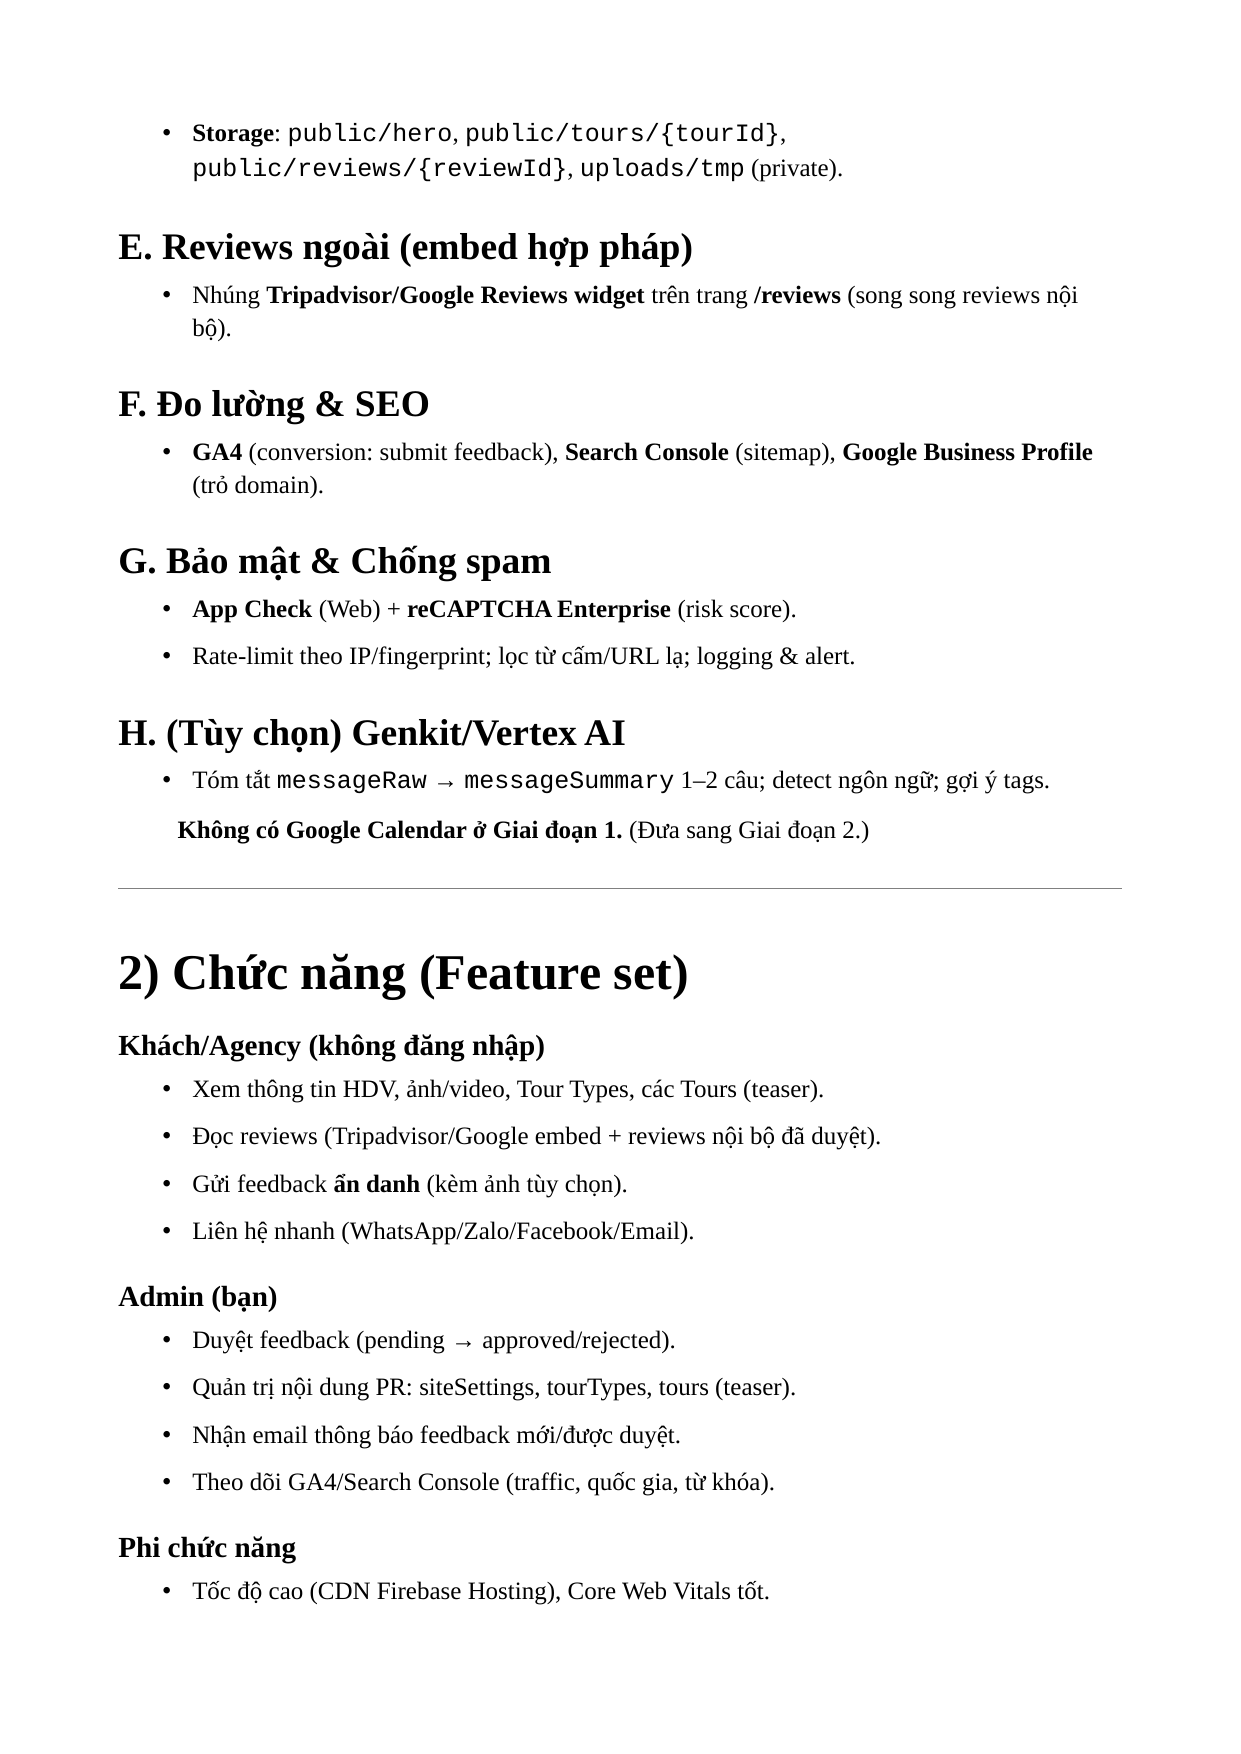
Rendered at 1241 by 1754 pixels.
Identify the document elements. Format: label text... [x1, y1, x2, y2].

subtitle H. (Tùy chọn) Genkit/Vertex AI [118, 710, 1122, 753]
list Đọc reviews (Tripadvisor/Google embed + reviews nội bộ đã duyệt). [162, 1121, 1122, 1150]
subtitle 2) Chức năng (Feature set) [118, 943, 1122, 1001]
list GA4 (conversion: submit feedback), Search Console (sitemap), Google Business Profile (trỏ domain). [162, 437, 1122, 498]
list Xem thông tin HDV, ảnh/video, Tour Types, các Tours (teaser). [162, 1074, 1122, 1102]
list App Check (Web) + reCAPTCHA Enterprise (risk score). [162, 594, 1122, 623]
list Nhận email thông báo feedback mới/được duyệt. [162, 1420, 1122, 1449]
subtitle Khách/Agency (không đăng nhập) [118, 1028, 1122, 1061]
list Tốc độ cao (CDN Firebase Hosting), Core Web Vitals tốt. [162, 1576, 1122, 1604]
list Nhúng Tripadvisor/Google Reviews widget trên trang /reviews (song song reviews nội bộ). [162, 280, 1122, 341]
subtitle F. Đo lường & SEO [118, 381, 1122, 424]
list Tóm tắt messageRaw → messageSummary 1–2 câu; detect ngôn ngữ; gợi ý tags. [162, 766, 1122, 796]
list Theo dõi GA4/Search Console (traffic, quốc gia, từ khóa). [162, 1467, 1122, 1496]
subtitle Phi chức năng [118, 1530, 1122, 1563]
subtitle G. Bảo mật & Chống spam [118, 538, 1122, 581]
subtitle Admin (bạn) [118, 1279, 1122, 1312]
list Rate-limit theo IP/fingerprint; lọc từ cấm/URL lạ; logging & alert. [162, 641, 1122, 670]
list Storage: public/hero, public/tours/{tourId}, public/reviews/{reviewId}, uploads/tmp (private). [162, 118, 1122, 184]
list Liên hệ nhanh (WhatsApp/Zalo/Facebook/Email). [162, 1216, 1122, 1245]
subtitle E. Reviews ngoài (embed hợp pháp) [118, 224, 1122, 267]
list Duyệt feedback (pending → approved/rejected). [162, 1325, 1122, 1353]
text Không có Google Calendar ở Giai đoạn 1. (Đưa sang Giai đoạn 2.) [177, 816, 1063, 844]
list Quản trị nội dung PR: siteSettings, tourTypes, tours (teaser). [162, 1372, 1122, 1401]
list Gửi feedback ẩn danh (kèm ảnh tùy chọn). [162, 1169, 1122, 1198]
